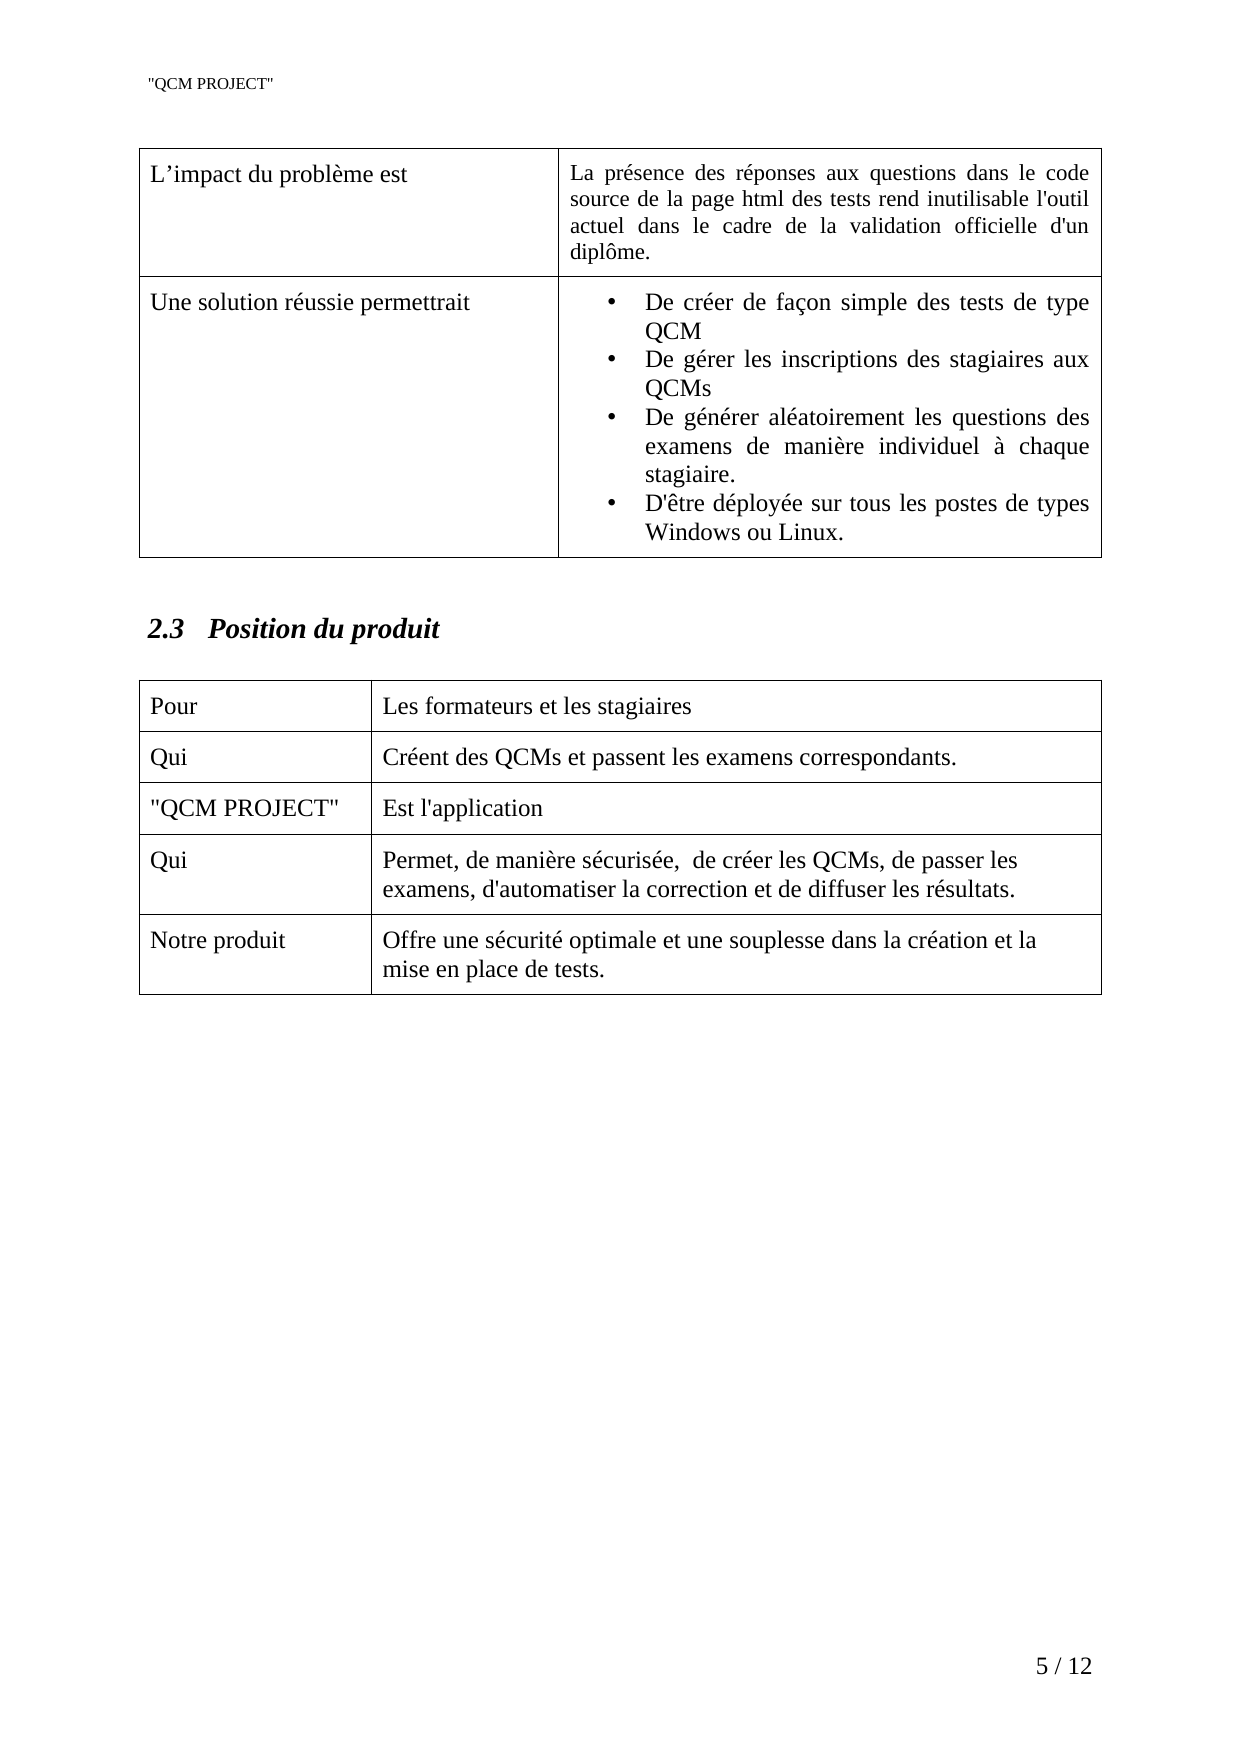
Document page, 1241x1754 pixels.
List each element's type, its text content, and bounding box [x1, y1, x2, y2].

table_cell Permet, de manière sécurisée, de créer les QCMs, de passer les examens, d'automatiser la correction et de diffuser les résultats. [372, 835, 1101, 914]
table_cell Qui [140, 732, 371, 782]
table_cell Une solution réussie permettrait [140, 277, 558, 557]
table_cell Est l'application [372, 783, 1101, 833]
table_cell Notre produit [140, 915, 371, 994]
table_cell Qui [140, 835, 371, 914]
table_cell La présence des réponses aux questions dans le code source de la page html des tests rend inutilisable l'outil actuel dans le cadre de la validation officielle d'un diplôme. [559, 149, 1101, 276]
table_cell De créer de façon simple des tests de type QCM De gérer les inscriptions des stagiaires aux QCMs De générer aléatoirement les questions des examens de manière individuel à chaque stagiaire. D'être déployée sur tous les postes de types Windows ou Linux. [559, 277, 1101, 557]
table_header Pour [140, 681, 371, 731]
table_cell L’impact du problème est [140, 149, 558, 276]
subtitle Position du produit [148, 611, 1092, 644]
table_cell Créent des QCMs et passent les examens correspondants. [372, 732, 1101, 782]
table_cell Offre une sécurité optimale et une souplesse dans la création et la mise en place de tests. [372, 915, 1101, 994]
table_header Les formateurs et les stagiaires [372, 681, 1101, 731]
table_cell "QCM PROJECT" [140, 783, 371, 833]
